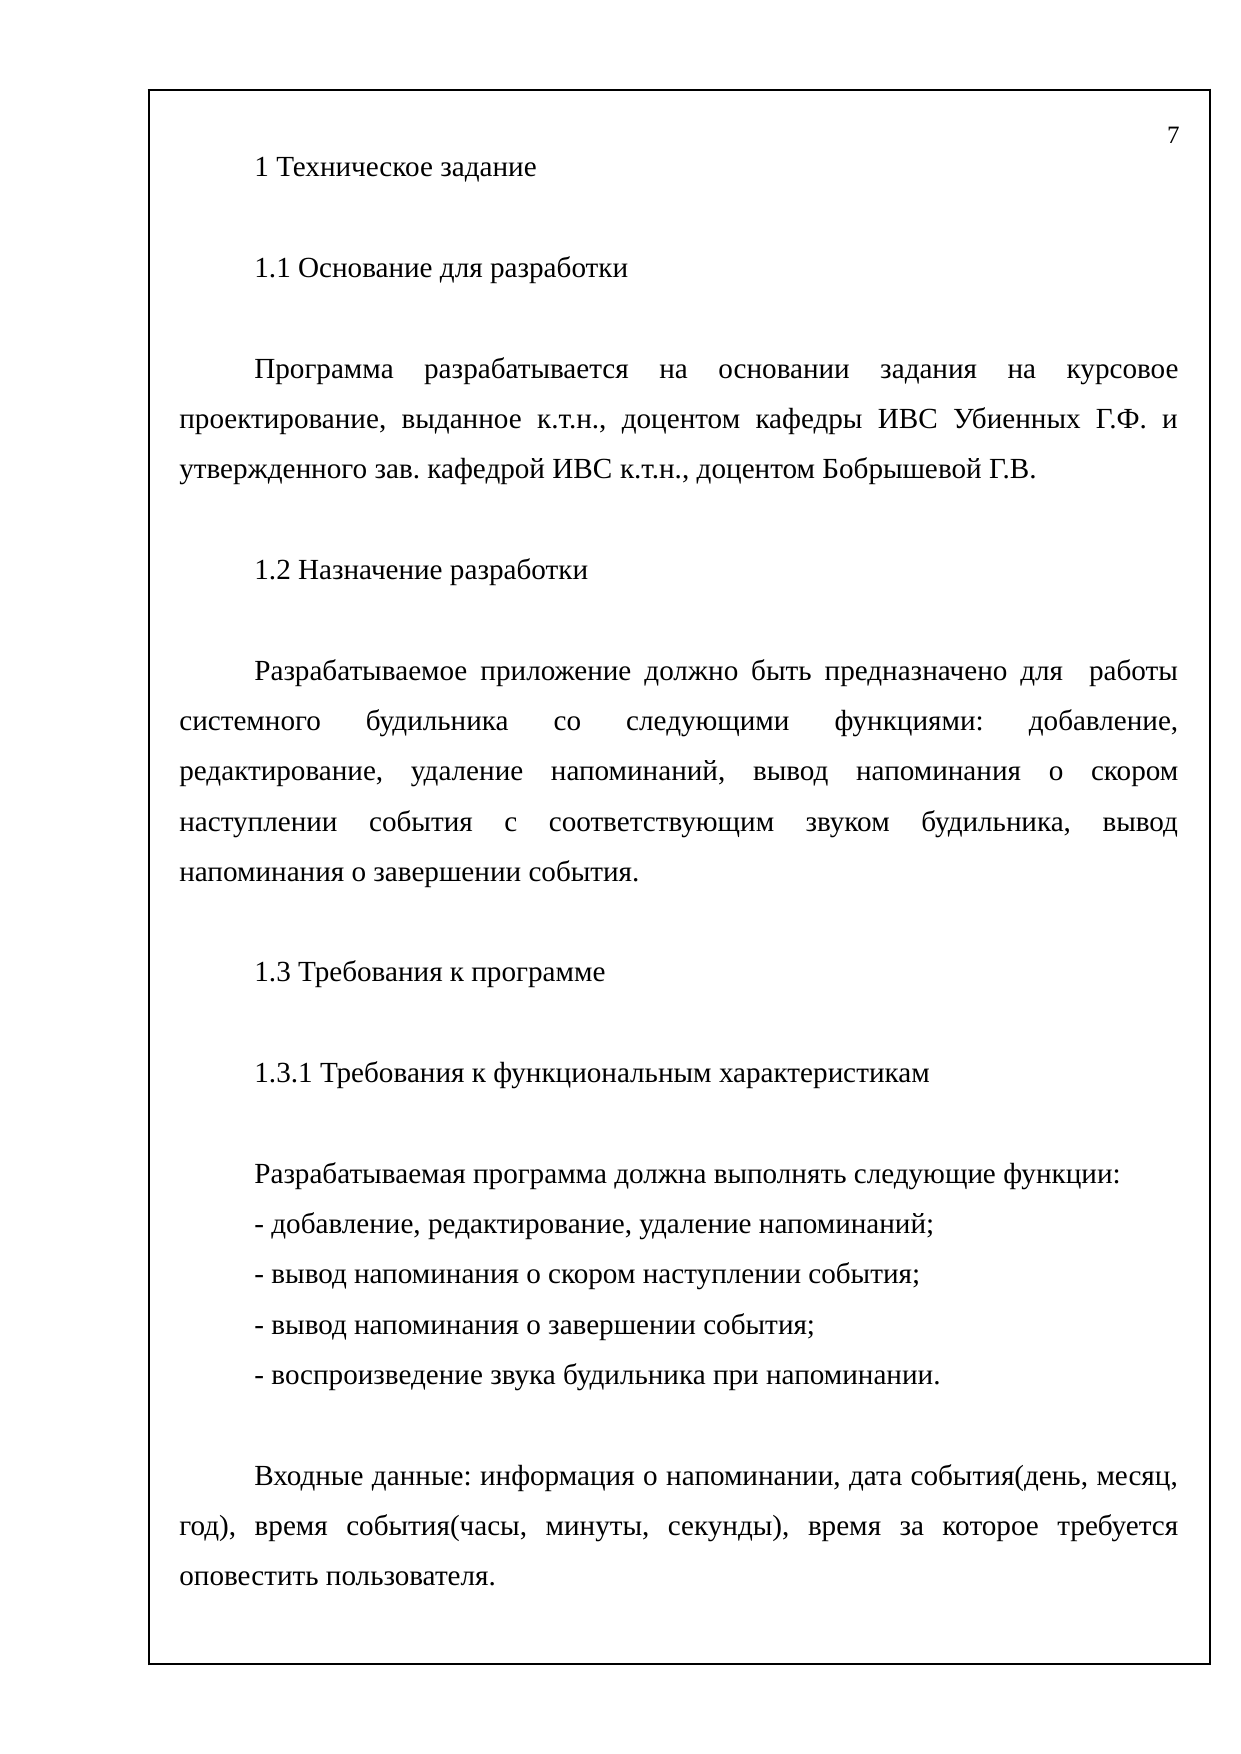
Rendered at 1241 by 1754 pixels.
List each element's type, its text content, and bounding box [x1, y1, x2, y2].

text - вывод напоминания о завершении события; [179, 1307, 1179, 1340]
text 1 Техническое задание [179, 149, 1179, 183]
text Входные данные: информация о напоминании, дата события(день, месяц, год), время события(часы, минуты, секунды), время за которое требуется оповестить пользователя. [179, 1458, 1179, 1592]
text 1.1 Основание для разработки [179, 250, 1179, 284]
text - воспроизведение звука будильника при напоминании. [179, 1357, 1179, 1391]
text - вывод напоминания о скором наступлении события; [179, 1256, 1179, 1290]
text Разрабатываемое приложение должно быть предназначено для работы системного будильника со следующими функциями: добавление, редактирование, удаление напоминаний, вывод напоминания о скором наступлении события с соответствующим звуком будильника, вывод напоминания о завершении события. [179, 653, 1179, 887]
text Разрабатываемая программа должна выполнять следующие функции: [179, 1156, 1179, 1189]
text 1.3.1 Требования к функциональным характеристикам [179, 1055, 1179, 1089]
text - добавление, редактирование, удаление напоминаний; [179, 1206, 1179, 1240]
text Программа разрабатывается на основании задания на курсовое проектирование, выданное к.т.н., доцентом кафедры ИВС Убиенных Г.Ф. и утвержденного зав. кафедрой ИВС к.т.н., доцентом Бобрышевой Г.В. [179, 351, 1179, 485]
text 1.2 Назначение разработки [179, 552, 1179, 586]
text 1.3 Требования к программе [179, 954, 1179, 988]
